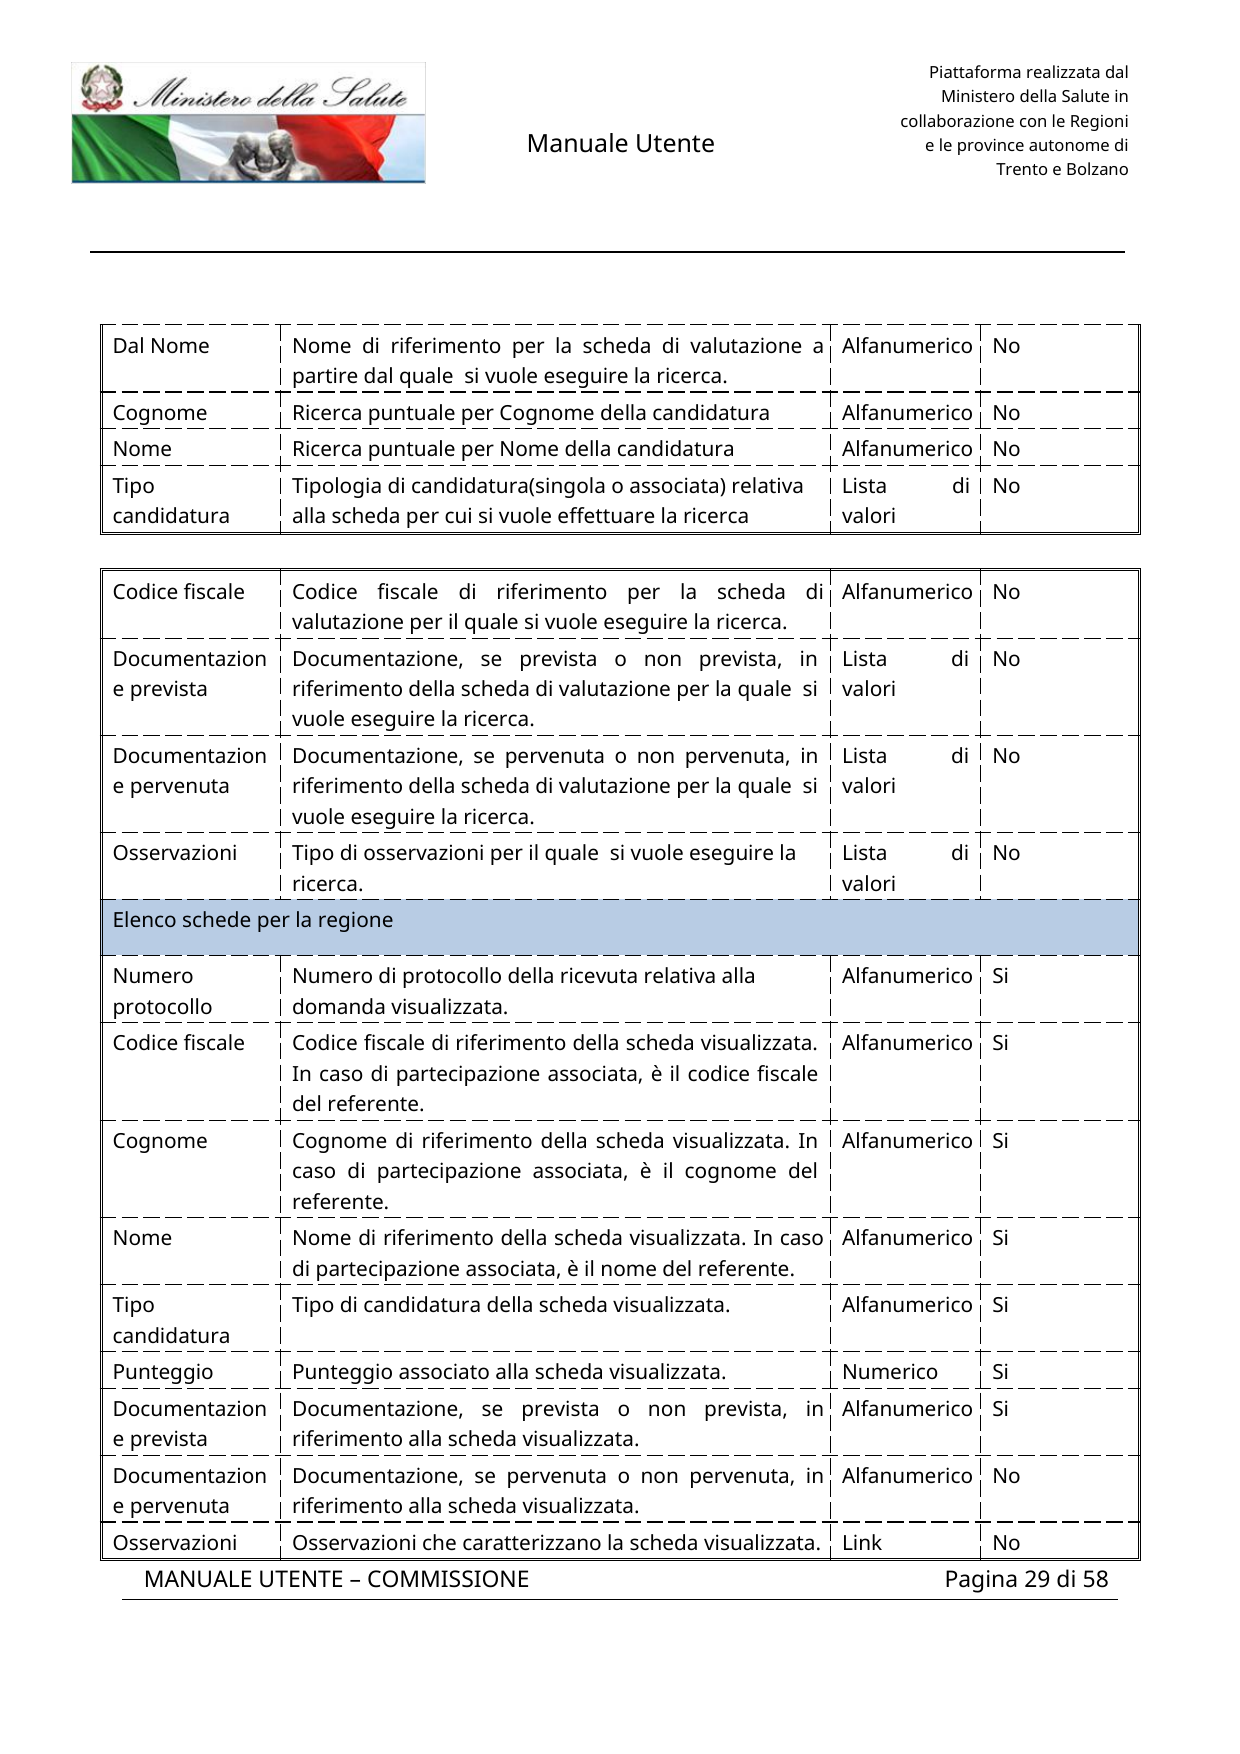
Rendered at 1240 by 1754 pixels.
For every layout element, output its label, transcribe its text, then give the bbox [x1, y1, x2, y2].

table_cell Alfanumerico [831, 1388, 981, 1454]
table_header No [981, 571, 1138, 637]
table_cell Punteggio associato alla scheda visualizzata. [281, 1351, 831, 1387]
table_cell Alfanumerico [831, 1217, 981, 1284]
table_header Codice fiscale [103, 571, 281, 637]
table_cell [831, 899, 981, 955]
table_cell Si [981, 1120, 1138, 1217]
table_cell Tipo di osservazioni per il quale si vuole eseguire la ricerca. [281, 832, 831, 899]
table_cell Alfanumerico [831, 324, 981, 391]
table_cell Alfanumerico [831, 1022, 981, 1119]
table_cell Si [981, 1022, 1138, 1119]
table_cell No [981, 1455, 1138, 1521]
table_cell Documentazione prevista [103, 638, 281, 735]
table_cell Alfanumerico [831, 391, 981, 428]
table_header Codice fiscale di riferimento per la scheda di valutazione per il quale si vuole eseguire la ricerca. [281, 571, 831, 637]
table_cell No [981, 324, 1138, 391]
table_cell Tipo candidatura [103, 1284, 281, 1351]
table_cell No [981, 465, 1138, 532]
table_cell Elenco schede per la regione [103, 899, 831, 955]
table_cell Alfanumerico [831, 955, 981, 1022]
table_cell Lista di valori [831, 735, 981, 832]
table_cell No [981, 735, 1138, 832]
table_cell Link [831, 1521, 981, 1558]
table_cell Numero di protocollo della ricevuta relativa alla domanda visualizzata. [281, 955, 831, 1022]
table_cell Nome [103, 428, 281, 465]
table_cell Si [981, 955, 1138, 1022]
table_cell Alfanumerico [831, 1120, 981, 1217]
table_cell Punteggio [103, 1351, 281, 1387]
table_header Alfanumerico [831, 571, 981, 637]
table_cell Documentazione prevista [103, 1388, 281, 1454]
table_cell Alfanumerico [831, 1455, 981, 1521]
table_cell Tipologia di candidatura(singola o associata) relativa alla scheda per cui si vuole effettuare la ricerca [281, 465, 831, 532]
table_cell Alfanumerico [831, 428, 981, 465]
table_cell Documentazione, se pervenuta o non pervenuta, in riferimento della scheda di valutazione per la quale si vuole eseguire la ricerca. [281, 735, 831, 832]
table_cell Dal Nome [103, 324, 281, 391]
table_cell No [981, 638, 1138, 735]
table_cell Numero protocollo [103, 955, 281, 1022]
table_cell Tipo candidatura [103, 465, 281, 532]
table_cell No [981, 832, 1138, 899]
table_cell No [981, 1521, 1138, 1558]
table_cell Lista di valori [831, 638, 981, 735]
table_cell Si [981, 1351, 1138, 1387]
table_cell Codice fiscale [103, 1022, 281, 1119]
table_cell Ricerca puntuale per Nome della candidatura [281, 428, 831, 465]
table_cell Cognome [103, 1120, 281, 1217]
table_cell Osservazioni che caratterizzano la scheda visualizzata. [281, 1521, 831, 1558]
table_cell Codice fiscale di riferimento della scheda visualizzata. In caso di partecipazione associata, è il codice fiscale del referente. [281, 1022, 831, 1119]
table_cell Si [981, 1284, 1138, 1351]
table_cell No [981, 428, 1138, 465]
table_cell Si [981, 1388, 1138, 1454]
table_cell Osservazioni [103, 1521, 281, 1558]
table_cell Lista di valori [831, 832, 981, 899]
table_cell Numerico [831, 1351, 981, 1387]
table_cell Documentazione pervenuta [103, 735, 281, 832]
table_cell Cognome [103, 391, 281, 428]
table_cell Osservazioni [103, 832, 281, 899]
table_cell Documentazione, se prevista o non prevista, in riferimento alla scheda visualizzata. [281, 1388, 831, 1454]
table_cell Cognome di riferimento della scheda visualizzata. In caso di partecipazione associata, è il cognome del referente. [281, 1120, 831, 1217]
table_cell Si [981, 1217, 1138, 1284]
table_cell Documentazione pervenuta [103, 1455, 281, 1521]
table_cell Tipo di candidatura della scheda visualizzata. [281, 1284, 831, 1351]
table_cell Documentazione, se pervenuta o non pervenuta, in riferimento alla scheda visualizzata. [281, 1455, 831, 1521]
table_cell Nome [103, 1217, 281, 1284]
table_cell Alfanumerico [831, 1284, 981, 1351]
table_cell Ricerca puntuale per Cognome della candidatura [281, 391, 831, 428]
table_cell Lista di valori [831, 465, 981, 532]
table_cell Documentazione, se prevista o non prevista, in riferimento della scheda di valutazione per la quale si vuole eseguire la ricerca. [281, 638, 831, 735]
table_cell Nome di riferimento per la scheda di valutazione a partire dal quale si vuole eseguire la ricerca. [281, 324, 831, 391]
table_cell Nome di riferimento della scheda visualizzata. In caso di partecipazione associata, è il nome del referente. [281, 1217, 831, 1284]
table_cell [981, 899, 1138, 955]
table_cell No [981, 391, 1138, 428]
